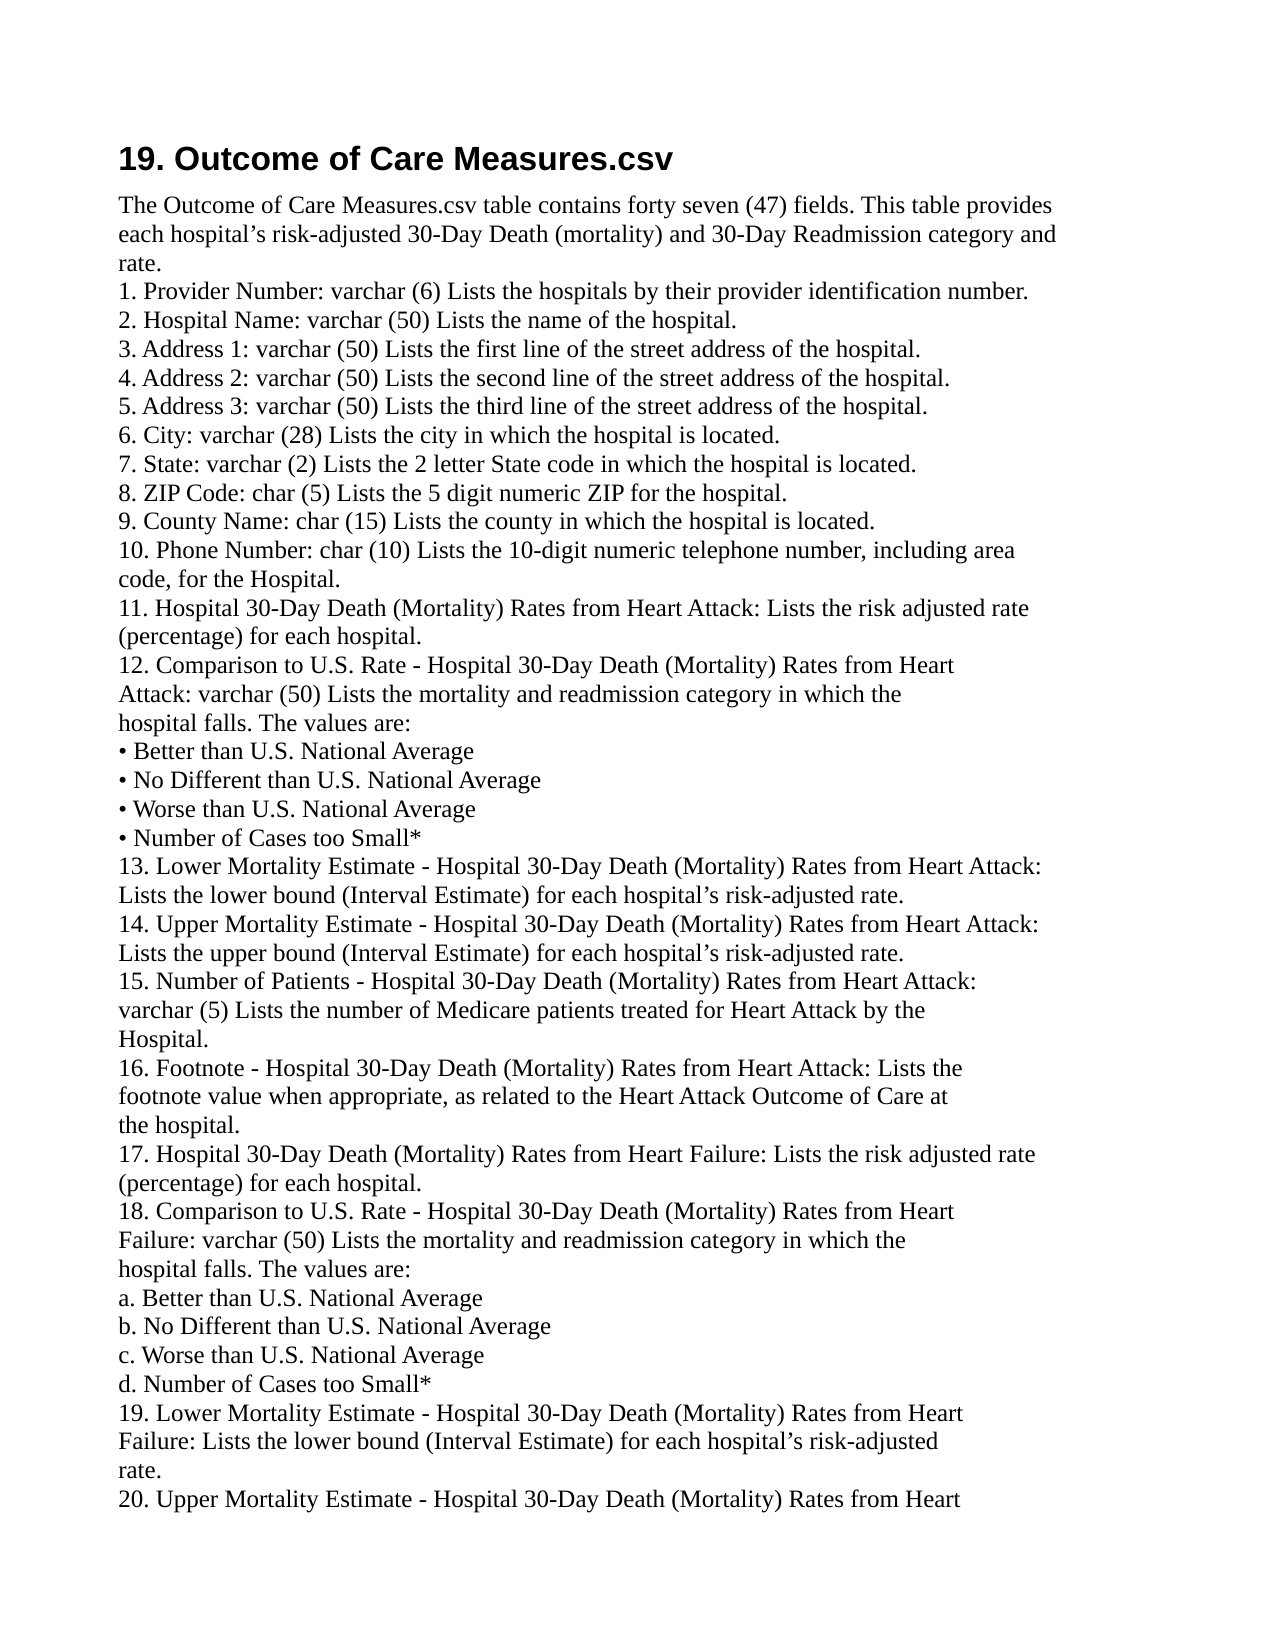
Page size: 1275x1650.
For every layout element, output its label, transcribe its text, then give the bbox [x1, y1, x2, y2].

text 9. County Name: char (15) Lists the county in which the hospital is located. [118, 506, 1157, 535]
text rate. [118, 1455, 1157, 1484]
text rate. [118, 248, 1157, 276]
text 16. Footnote - Hospital 30-Day Death (Mortality) Rates from Heart Attack: Lists the [118, 1053, 1157, 1081]
text hospital falls. The values are: [118, 1254, 1157, 1283]
text 12. Comparison to U.S. Rate - Hospital 30-Day Death (Mortality) Rates from Heart [118, 650, 1157, 679]
text Attack: varchar (50) Lists the mortality and readmission category in which the [118, 679, 1157, 708]
text 3. Address 1: varchar (50) Lists the first line of the street address of the hospital. [118, 334, 1157, 363]
text Lists the lower bound (Interval Estimate) for each hospital’s risk-adjusted rate. [118, 880, 1157, 909]
text 13. Lower Mortality Estimate - Hospital 30-Day Death (Mortality) Rates from Heart Attack: [118, 851, 1157, 880]
text the hospital. [118, 1110, 1157, 1139]
text (percentage) for each hospital. [118, 1168, 1157, 1196]
text hospital falls. The values are: [118, 708, 1157, 736]
text 8. ZIP Code: char (5) Lists the 5 digit numeric ZIP for the hospital. [118, 478, 1157, 506]
text a. Better than U.S. National Average [118, 1283, 1157, 1311]
subtitle 19. Outcome of Care Measures.csv [118, 139, 1157, 178]
text • Worse than U.S. National Average [118, 794, 1157, 823]
text c. Worse than U.S. National Average [118, 1340, 1157, 1369]
text b. No Different than U.S. National Average [118, 1311, 1157, 1340]
text Failure: varchar (50) Lists the mortality and readmission category in which the [118, 1225, 1157, 1254]
text 17. Hospital 30-Day Death (Mortality) Rates from Heart Failure: Lists the risk adjusted rate [118, 1139, 1157, 1168]
text varchar (5) Lists the number of Medicare patients treated for Heart Attack by the [118, 995, 1157, 1024]
text 6. City: varchar (28) Lists the city in which the hospital is located. [118, 420, 1157, 449]
text Lists the upper bound (Interval Estimate) for each hospital’s risk-adjusted rate. [118, 938, 1157, 966]
text footnote value when appropriate, as related to the Heart Attack Outcome of Care at [118, 1081, 1157, 1110]
text d. Number of Cases too Small* [118, 1369, 1157, 1398]
text (percentage) for each hospital. [118, 621, 1157, 650]
text 19. Lower Mortality Estimate - Hospital 30-Day Death (Mortality) Rates from Heart [118, 1398, 1157, 1426]
text 4. Address 2: varchar (50) Lists the second line of the street address of the hospital. [118, 363, 1157, 391]
text 7. State: varchar (2) Lists the 2 letter State code in which the hospital is located. [118, 449, 1157, 478]
text Hospital. [118, 1024, 1157, 1053]
text 5. Address 3: varchar (50) Lists the third line of the street address of the hospital. [118, 391, 1157, 420]
text • No Different than U.S. National Average [118, 765, 1157, 794]
text 15. Number of Patients - Hospital 30-Day Death (Mortality) Rates from Heart Attack: [118, 966, 1157, 995]
text 10. Phone Number: char (10) Lists the 10-digit numeric telephone number, including area [118, 535, 1157, 564]
text 11. Hospital 30-Day Death (Mortality) Rates from Heart Attack: Lists the risk adjusted rate [118, 593, 1157, 621]
text 20. Upper Mortality Estimate - Hospital 30-Day Death (Mortality) Rates from Heart [118, 1484, 1157, 1513]
text • Better than U.S. National Average [118, 736, 1157, 765]
text code, for the Hospital. [118, 564, 1157, 593]
text each hospital’s risk-adjusted 30-Day Death (mortality) and 30-Day Readmission category and [118, 219, 1157, 248]
text 2. Hospital Name: varchar (50) Lists the name of the hospital. [118, 305, 1157, 334]
text • Number of Cases too Small* [118, 823, 1157, 851]
text 14. Upper Mortality Estimate - Hospital 30-Day Death (Mortality) Rates from Heart Attack: [118, 909, 1157, 938]
text Failure: Lists the lower bound (Interval Estimate) for each hospital’s risk-adjusted [118, 1426, 1157, 1455]
text The Outcome of Care Measures.csv table contains forty seven (47) fields. This table provides [118, 190, 1157, 219]
text 18. Comparison to U.S. Rate - Hospital 30-Day Death (Mortality) Rates from Heart [118, 1196, 1157, 1225]
text 1. Provider Number: varchar (6) Lists the hospitals by their provider identification number. [118, 276, 1157, 305]
